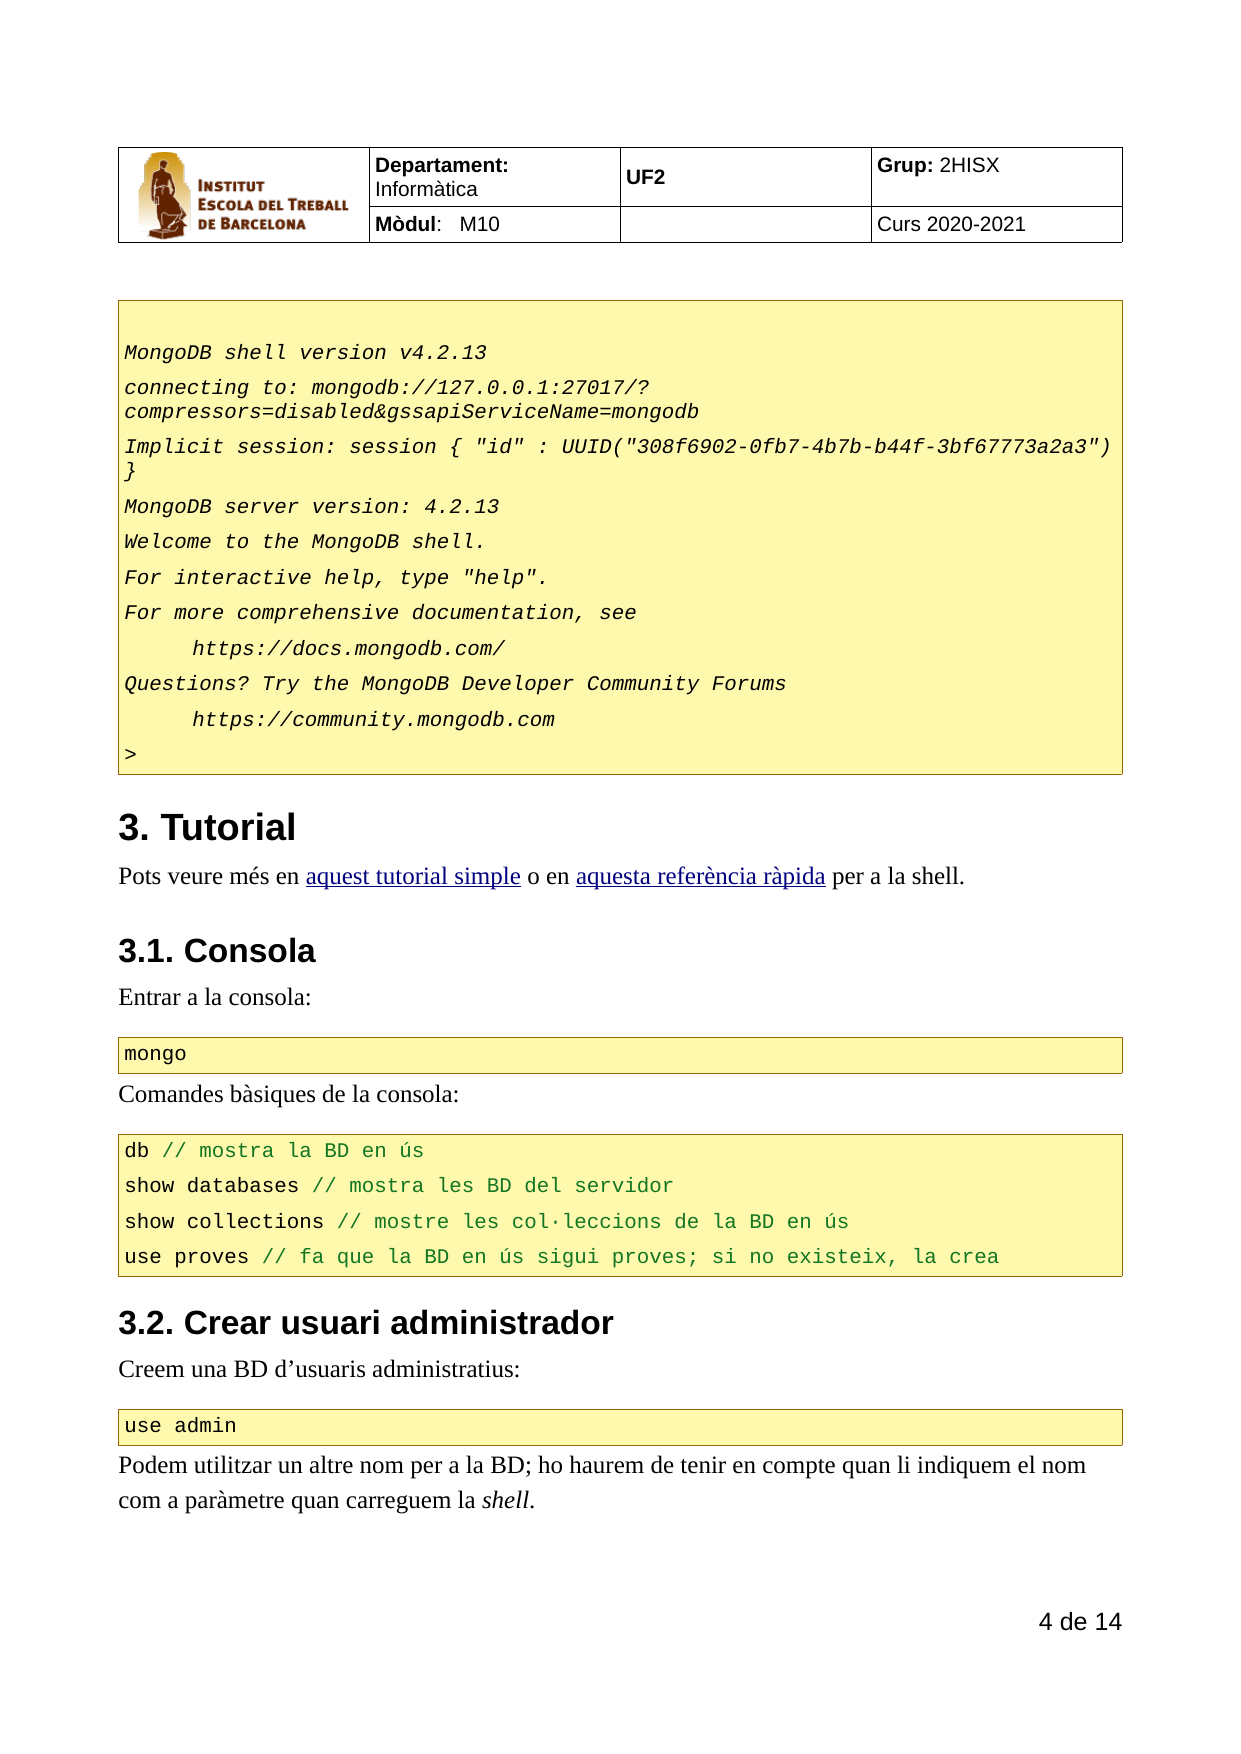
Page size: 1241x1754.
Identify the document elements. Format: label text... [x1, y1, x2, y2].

picture [138, 152, 349, 240]
text Podem utilitzar un altre nom per a la BD; ho haurem de tenir en compte quan li indiquem el nom com a paràmetre quan carreguem la shell. [118, 1451, 1122, 1514]
text MongoDB server version: 4.2.13 [119, 489, 1122, 519]
text use proves // fa que la BD en ús sigui proves; si no existeix, la crea [119, 1240, 1122, 1276]
text > [119, 738, 1122, 774]
subtitle Consola [118, 931, 1122, 969]
text https://docs.mongodb.com/ [119, 632, 1122, 661]
text MongoDB shell version v4.2.13 [119, 336, 1122, 365]
text connecting to: mongodb://127.0.0.1:27017/?compressors=disabled&gssapiServiceName=mongodb [119, 371, 1122, 424]
subtitle Tutorial [118, 805, 1122, 848]
text use admin [119, 1410, 1122, 1445]
text Entrar a la consola: [118, 982, 1122, 1011]
text Creem una BD d’usuaris administratius: [118, 1354, 1122, 1383]
text mongo [119, 1038, 1122, 1073]
text show collections // mostre les col·leccions de la BD en ús [119, 1205, 1122, 1234]
text Implicit session: session { "id" : UUID("308f6902-0fb7-4b7b-b44f-3bf67773a2a3") } [119, 430, 1122, 484]
subtitle Crear usuari administrador [118, 1303, 1122, 1341]
text https://community.mongodb.com [119, 703, 1122, 732]
text db // mostra la BD en ús [119, 1135, 1122, 1163]
text For more comprehensive documentation, see [119, 596, 1122, 626]
text Welcome to the MongoDB shell. [119, 525, 1122, 555]
text show databases // mostra les BD del servidor [119, 1169, 1122, 1199]
text Pots veure més en aquest tutorial simple o en aquesta referència ràpida per a la shell. [118, 861, 1122, 890]
text For interactive help, type "help". [119, 561, 1122, 590]
text Questions? Try the MongoDB Developer Community Forums [119, 667, 1122, 697]
text Comandes bàsiques de la consola: [118, 1079, 1122, 1107]
